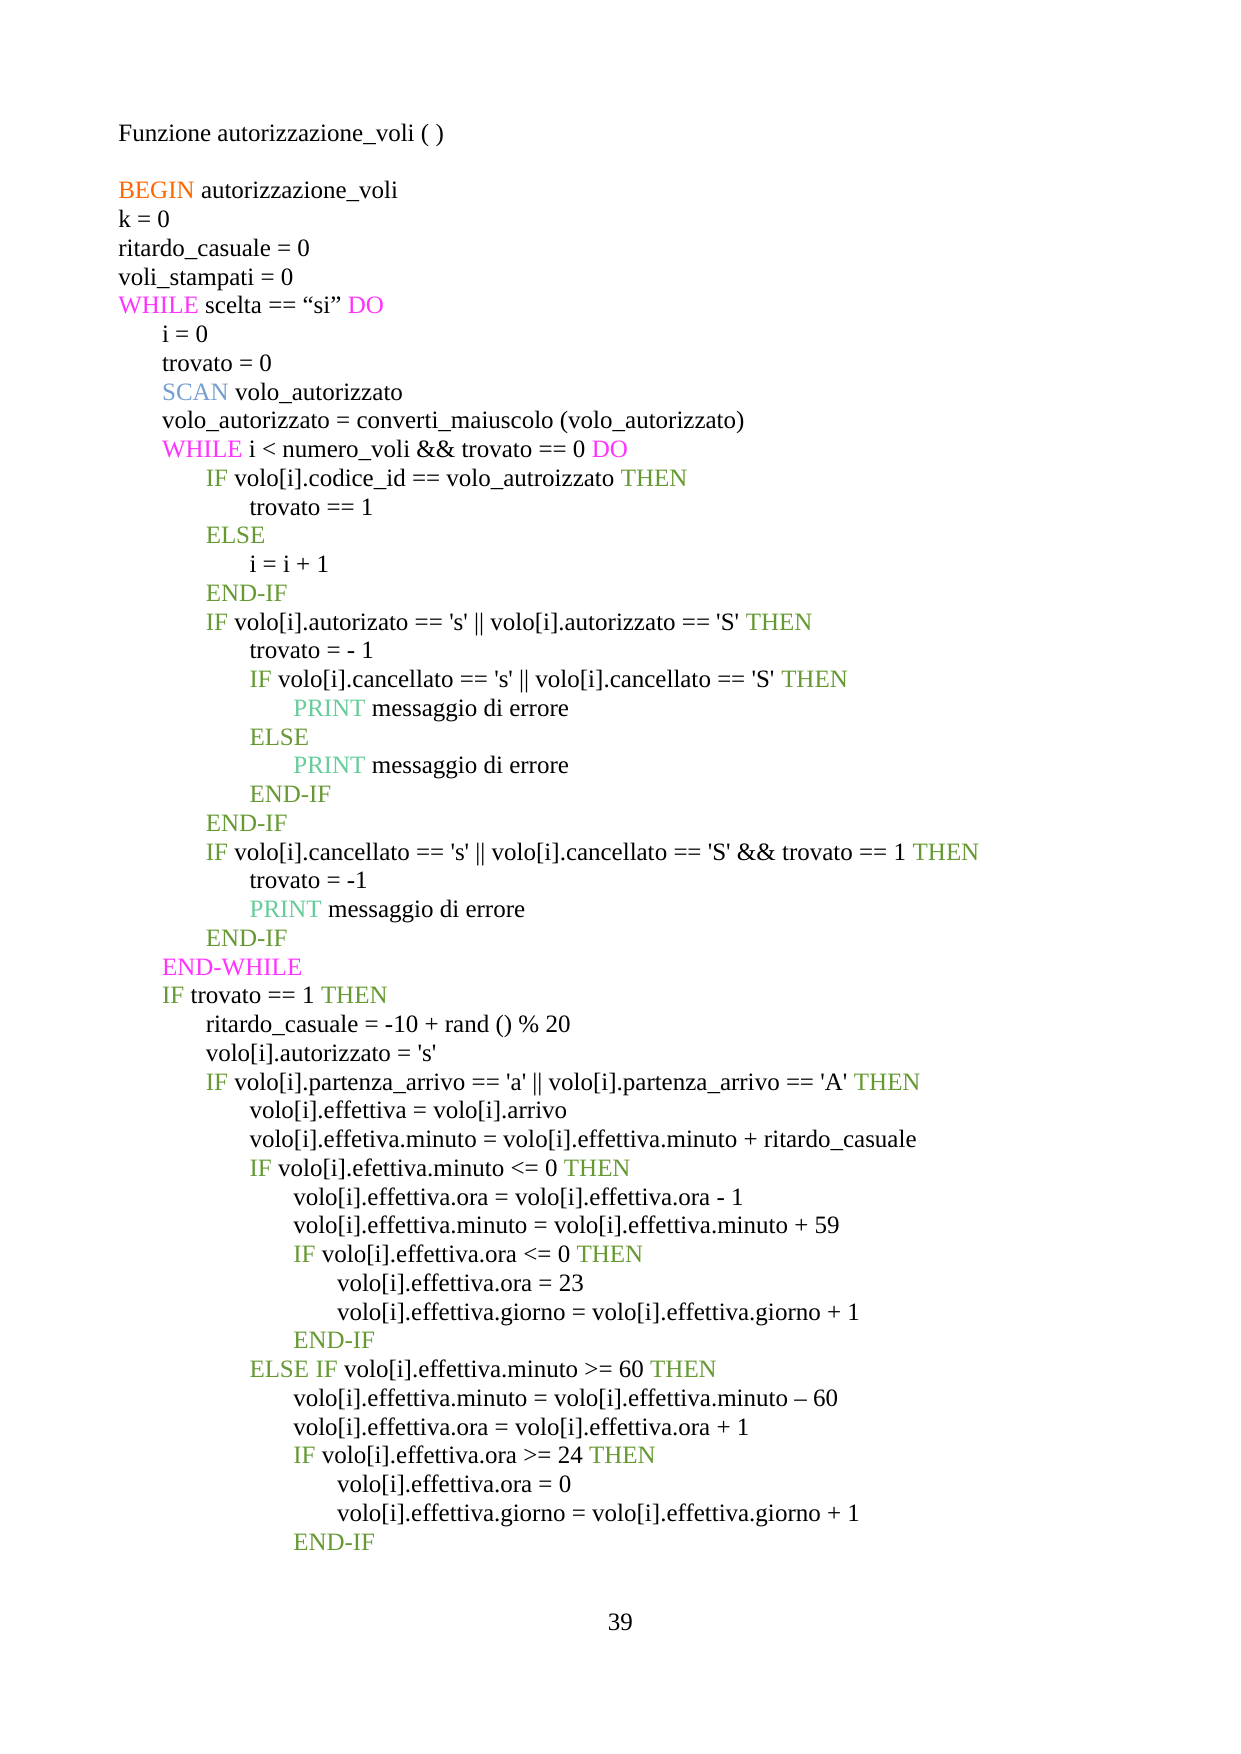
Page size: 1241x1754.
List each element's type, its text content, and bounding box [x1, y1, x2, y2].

text volo[i].effettiva.giorno = volo[i].effettiva.giorno + 1 [118, 1498, 1122, 1527]
text END-IF [118, 578, 1122, 607]
text SCAN volo_autorizzato [118, 377, 1122, 406]
text IF volo[i].efettiva.minuto <= 0 THEN [118, 1153, 1122, 1182]
text trovato = 0 [118, 348, 1122, 377]
text IF volo[i].autorizato == 's' || volo[i].autorizzato == 'S' THEN [118, 607, 1122, 636]
text WHILE scelta == “si” DO [118, 291, 1122, 319]
text IF volo[i].cancellato == 's' || volo[i].cancellato == 'S' THEN [118, 664, 1122, 693]
text volo[i].effettiva.minuto = volo[i].effettiva.minuto – 60 [118, 1383, 1122, 1412]
text volo[i].effettiva = volo[i].arrivo [118, 1096, 1122, 1124]
text i = 0 [118, 319, 1122, 348]
text IF volo[i].cancellato == 's' || volo[i].cancellato == 'S' && trovato == 1 THEN [118, 837, 1122, 866]
text ritardo_casuale = 0 [118, 233, 1122, 262]
text Funzione autorizzazione_voli ( ) [118, 118, 1122, 147]
text WHILE i < numero_voli && trovato == 0 DO [118, 434, 1122, 463]
text volo[i].effettiva.giorno = volo[i].effettiva.giorno + 1 [118, 1297, 1122, 1326]
text END-IF [118, 1527, 1122, 1556]
text END-IF [118, 808, 1122, 837]
text PRINT messaggio di errore [118, 751, 1122, 779]
text END-IF [118, 1326, 1122, 1354]
text volo_autorizzato = converti_maiuscolo (volo_autorizzato) [118, 406, 1122, 434]
text IF volo[i].codice_id == volo_autroizzato THEN [118, 463, 1122, 492]
text IF volo[i].effettiva.ora <= 0 THEN [118, 1239, 1122, 1268]
text trovato = -1 [118, 866, 1122, 894]
text i = i + 1 [118, 549, 1122, 578]
text IF volo[i].partenza_arrivo == 'a' || volo[i].partenza_arrivo == 'A' THEN [118, 1067, 1122, 1096]
text volo[i].effettiva.ora = 23 [118, 1268, 1122, 1297]
text END-IF [118, 779, 1122, 808]
text ELSE [118, 521, 1122, 549]
text ELSE [118, 722, 1122, 751]
text volo[i].effettiva.ora = volo[i].effettiva.ora + 1 [118, 1412, 1122, 1441]
text volo[i].autorizzato = 's' [118, 1038, 1122, 1067]
text trovato == 1 [118, 492, 1122, 521]
text volo[i].effettiva.ora = volo[i].effettiva.ora - 1 [118, 1182, 1122, 1211]
text trovato = - 1 [118, 636, 1122, 664]
text k = 0 [118, 204, 1122, 233]
text IF volo[i].effettiva.ora >= 24 THEN [118, 1441, 1122, 1469]
text IF trovato == 1 THEN [118, 981, 1122, 1009]
text ritardo_casuale = -10 + rand () % 20 [118, 1009, 1122, 1038]
text PRINT messaggio di errore [118, 894, 1122, 923]
text volo[i].effettiva.minuto = volo[i].effettiva.minuto + 59 [118, 1211, 1122, 1239]
text volo[i].effetiva.minuto = volo[i].effettiva.minuto + ritardo_casuale [118, 1124, 1122, 1153]
text BEGIN autorizzazione_voli [118, 176, 1122, 204]
text END-WHILE [118, 952, 1122, 981]
text ELSE IF volo[i].effettiva.minuto >= 60 THEN [118, 1354, 1122, 1383]
text volo[i].effettiva.ora = 0 [118, 1469, 1122, 1498]
text END-IF [118, 923, 1122, 952]
text voli_stampati = 0 [118, 262, 1122, 291]
text PRINT messaggio di errore [118, 693, 1122, 722]
